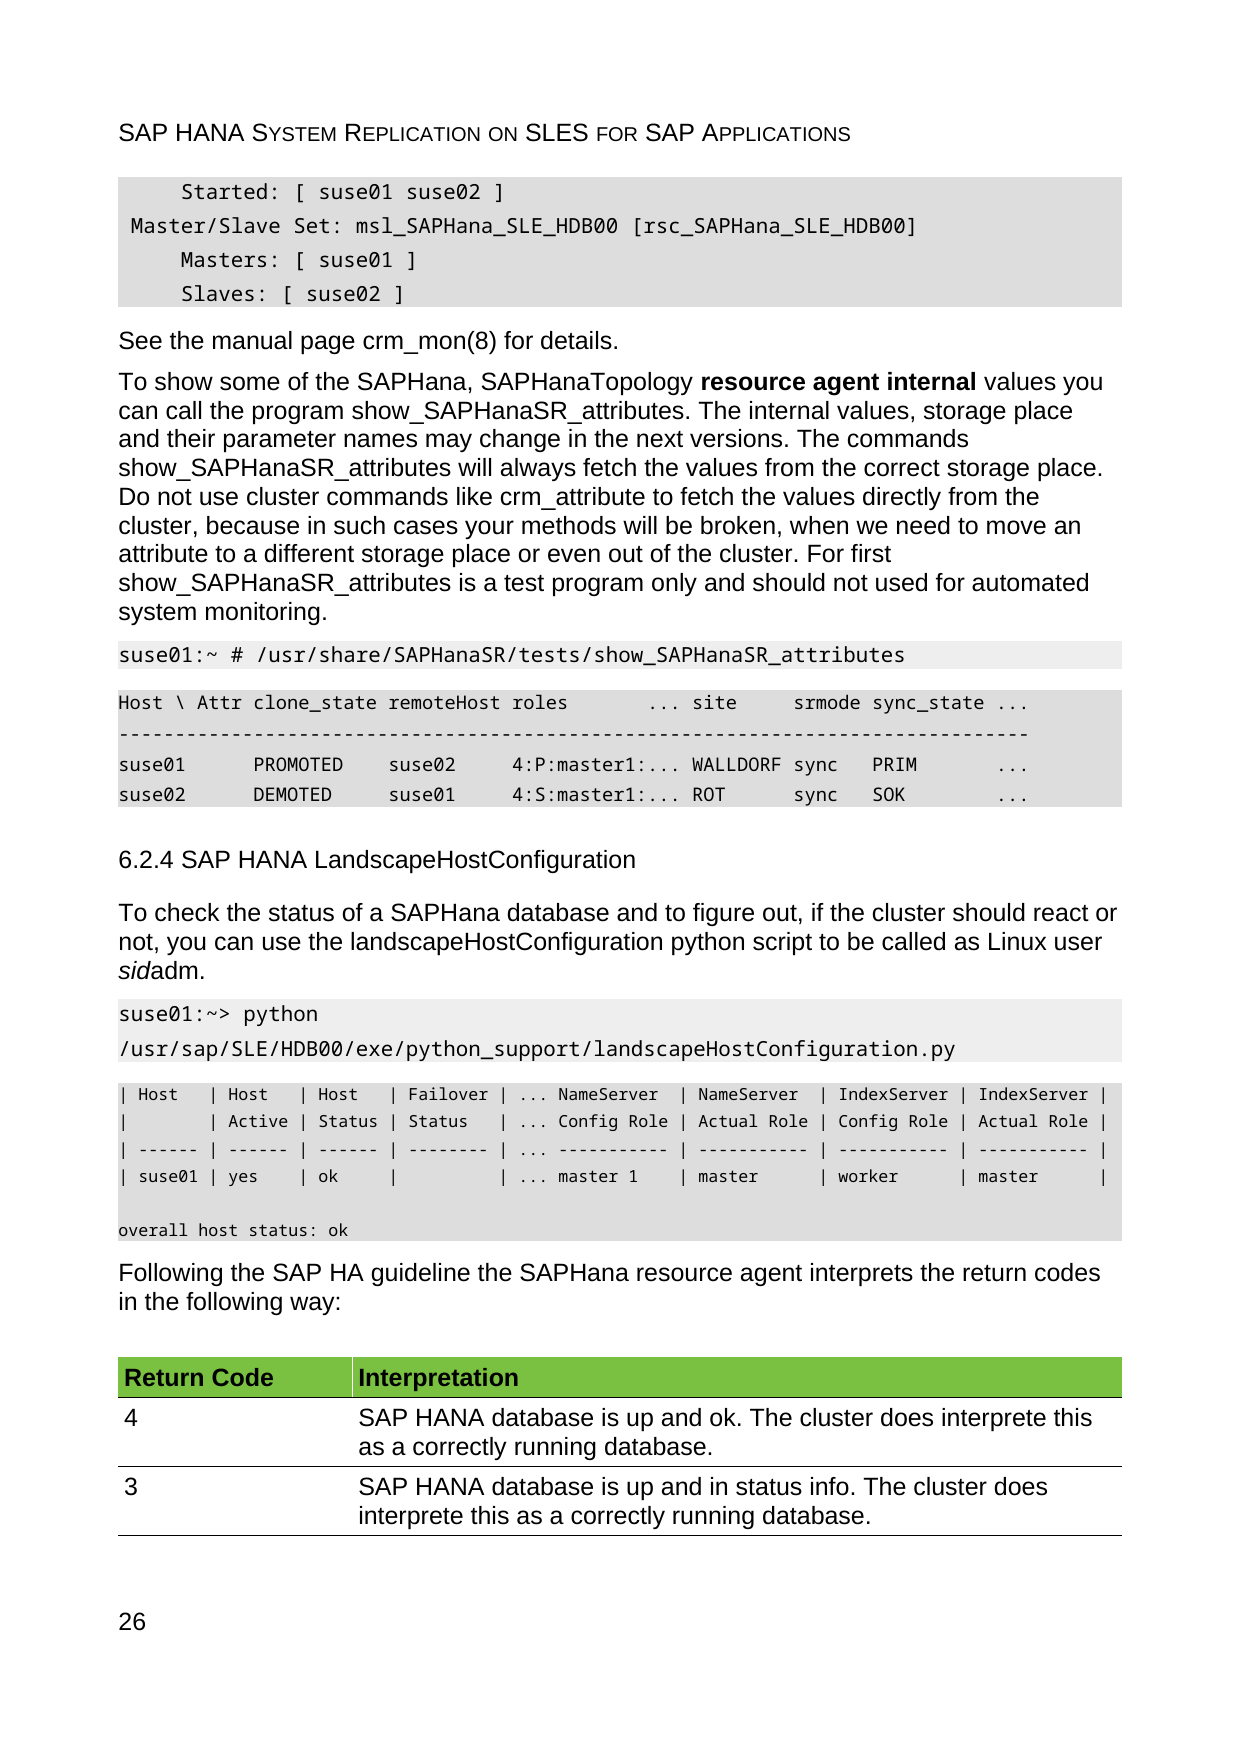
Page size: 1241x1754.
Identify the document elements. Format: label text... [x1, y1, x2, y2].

text Master/Slave Set: msl_SAPHana_SLE_HDB00 [rsc_SAPHana_SLE_HDB00] [118, 211, 1122, 239]
table_cell SAP HANA database is up and ok. The cluster does interprete this as a correctly running database. [353, 1398, 1122, 1466]
text | ------ | ------ | ------ | -------- | ... ----------- | ----------- | ----------- | ----------- | [118, 1137, 1122, 1160]
table_cell SAP HANA database is up and in status info. The cluster does interprete this as a correctly running database. [353, 1467, 1122, 1535]
table_cell 3 [118, 1467, 352, 1535]
text | | Active | Status | Status | ... Config Role | Actual Role | Config Role | Actual Role | [118, 1110, 1122, 1133]
text See the manual page crm_mon(8) for details. [118, 326, 1122, 354]
text Masters: [ suse01 ] [118, 245, 1122, 273]
text Following the SAP HA guideline the SAPHana resource agent interprets the return codes in the following way: [118, 1258, 1122, 1316]
table_header Return Code [118, 1357, 352, 1397]
text To show some of the SAPHana, SAPHanaTopology resource agent internal values you can call the program show_SAPHanaSR_attributes. The internal values, storage place and their parameter names may change in the next versions. The commands show_SAPHanaSR_attributes will always fetch the values from the correct storage place. Do not use cluster commands like crm_attribute to fetch the values directly from the cluster, because in such cases your methods will be broken, when we need to move an attribute to a different storage place or even out of the cluster. For first show_SAPHanaSR_attributes is a test program only and should not used for automated system monitoring. [118, 367, 1122, 626]
table_header Interpretation [353, 1357, 1122, 1397]
text To check the status of a SAPHana database and to figure out, if the cluster should react or not, you can use the landscapeHostConfiguration python script to be called as Linux user sidadm. [118, 898, 1122, 984]
text Slaves: [ suse02 ] [118, 279, 1122, 307]
text overall host status: ok [118, 1219, 1122, 1241]
subtitle SAP HANA LandscapeHostConfiguration [118, 844, 1122, 873]
text | Host | Host | Host | Failover | ... NameServer | NameServer | IndexServer | IndexServer | [118, 1083, 1122, 1105]
text Started: [ suse01 suse02 ] [118, 177, 1122, 205]
text suse01:~ # /usr/share/SAPHanaSR/tests/show_SAPHanaSR_attributes [118, 641, 1122, 669]
table_cell 4 [118, 1398, 352, 1466]
text | suse01 | yes | ok | | ... master 1 | master | worker | master | [118, 1164, 1122, 1187]
text suse01:~> python /usr/sap/SLE/HDB00/exe/python_support/landscapeHostConfiguration.py [118, 999, 1122, 1062]
